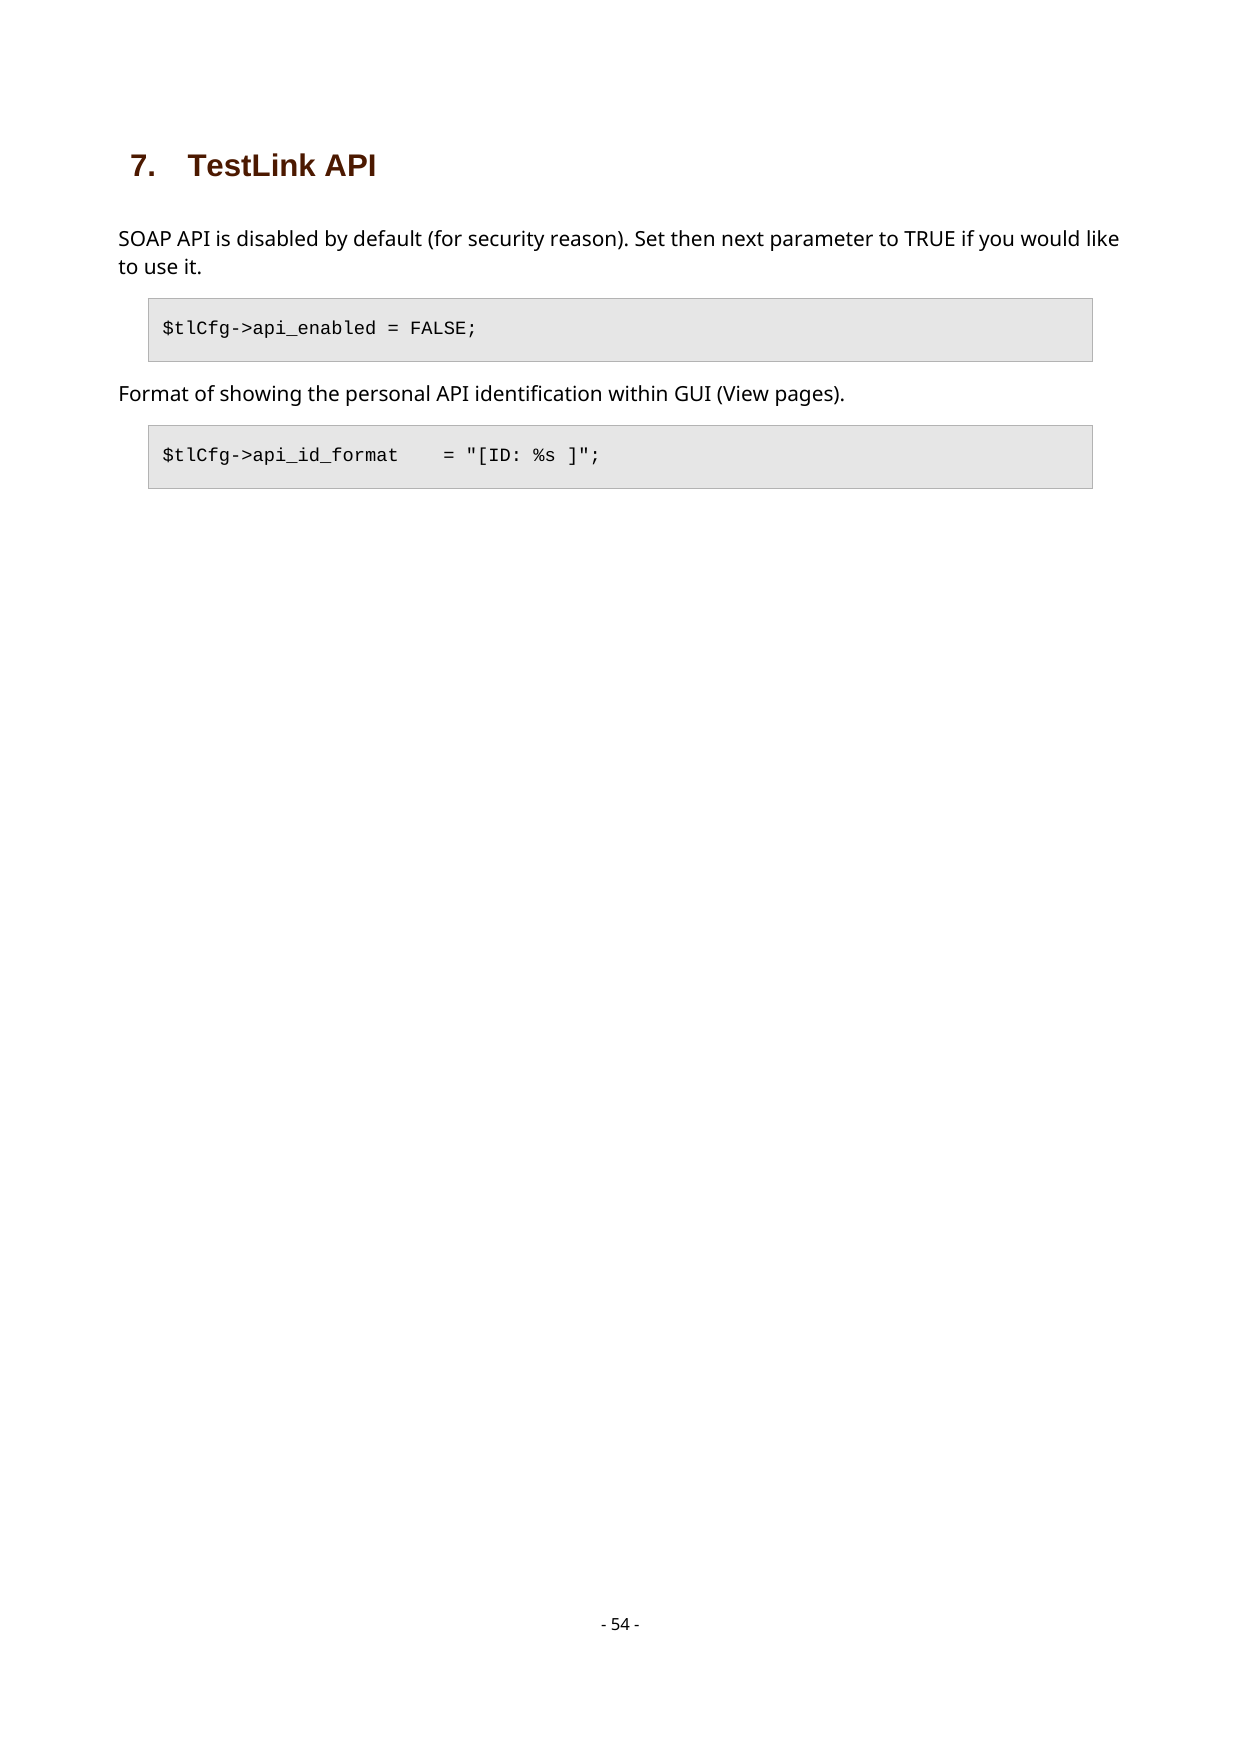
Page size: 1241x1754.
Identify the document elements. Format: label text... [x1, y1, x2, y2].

text SOAP API is disabled by default (for security reason). Set then next parameter to TRUE if you would like to use it. [118, 224, 1122, 281]
subtitle TestLink API [130, 148, 1110, 182]
text Format of showing the personal API identification within GUI (View pages). [118, 379, 1122, 407]
text $tlCfg->api_id_format = "[ID: %s ]"; [149, 426, 1092, 488]
text $tlCfg->api_enabled = FALSE; [149, 299, 1092, 361]
